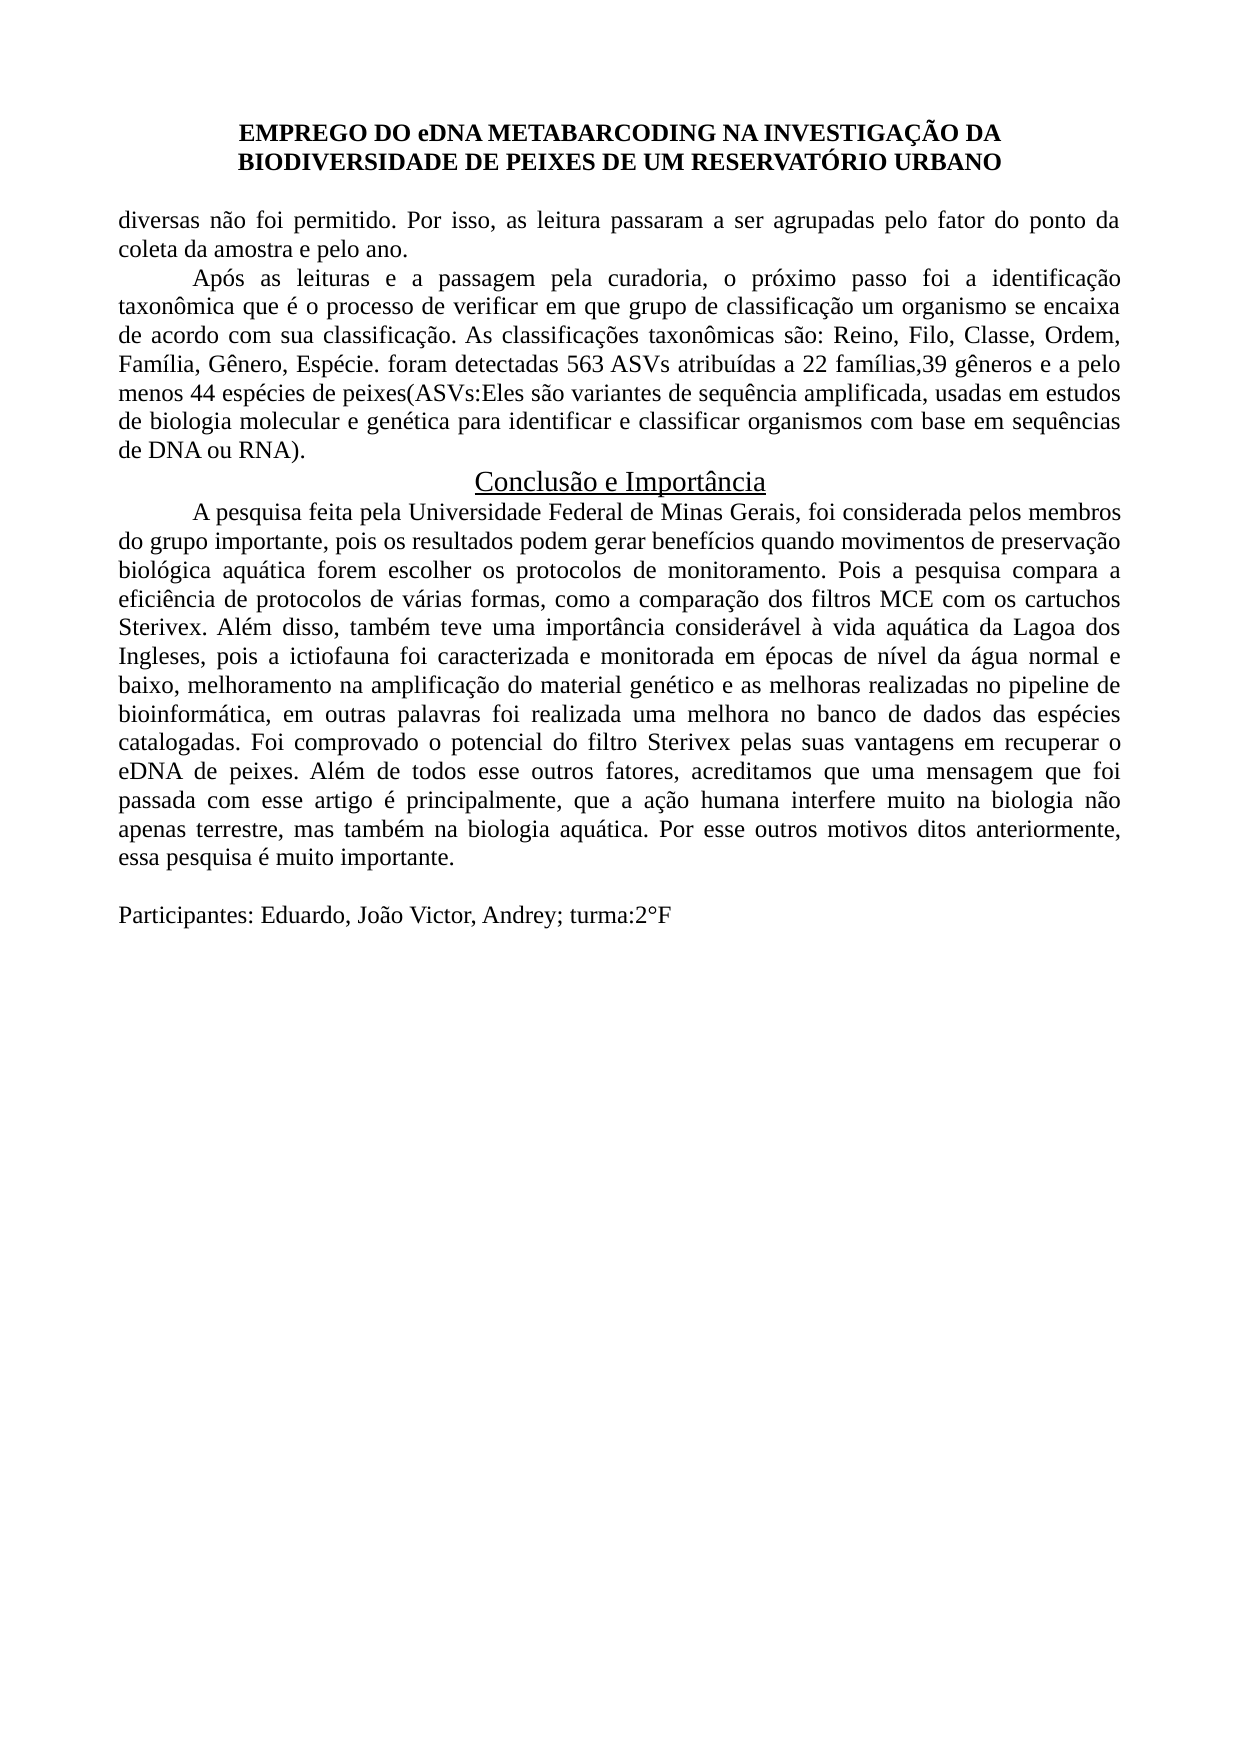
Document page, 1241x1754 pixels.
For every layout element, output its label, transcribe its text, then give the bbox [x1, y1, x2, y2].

text diversas não foi permitido. Por isso, as leitura passaram a ser agrupadas pelo fator do ponto da coleta da amostra e pelo ano. [118, 205, 1122, 263]
text Conclusão e Importância [118, 464, 1122, 497]
text Participantes: Eduardo, João Victor, Andrey; turma:2°F [118, 900, 1122, 929]
text A pesquisa feita pela Universidade Federal de Minas Gerais, foi considerada pelos membros do grupo importante, pois os resultados podem gerar benefícios quando movimentos de preservação biológica aquática forem escolher os protocolos de monitoramento. Pois a pesquisa compara a eficiência de protocolos de várias formas, como a comparação dos filtros MCE com os cartuchos Sterivex. Além disso, também teve uma importância considerável à vida aquática da Lagoa dos Ingleses, pois a ictiofauna foi caracterizada e monitorada em épocas de nível da água normal e baixo, melhoramento na amplificação do material genético e as melhoras realizadas no pipeline de bioinformática, em outras palavras foi realizada uma melhora no banco de dados das espécies catalogadas. Foi comprovado o potencial do filtro Sterivex pelas suas vantagens em recuperar o eDNA de peixes. Além de todos esse outros fatores, acreditamos que uma mensagem que foi passada com esse artigo é principalmente, que a ação humana interfere muito na biologia não apenas terrestre, mas também na biologia aquática. Por esse outros motivos ditos anteriormente, essa pesquisa é muito importante. [118, 497, 1122, 871]
text Após as leituras e a passagem pela curadoria, o próximo passo foi a identificação taxonômica que é o processo de verificar em que grupo de classificação um organismo se encaixa de acordo com sua classificação. As classificações taxonômicas são: Reino, Filo, Classe, Ordem, Família, Gênero, Espécie. foram detectadas 563 ASVs atribuídas a 22 famílias,39 gêneros e a pelo menos 44 espécies de peixes(ASVs:Eles são variantes de sequência amplificada, usadas em estudos de biologia molecular e genética para identificar e classificar organismos com base em sequências de DNA ou RNA). [118, 263, 1122, 464]
